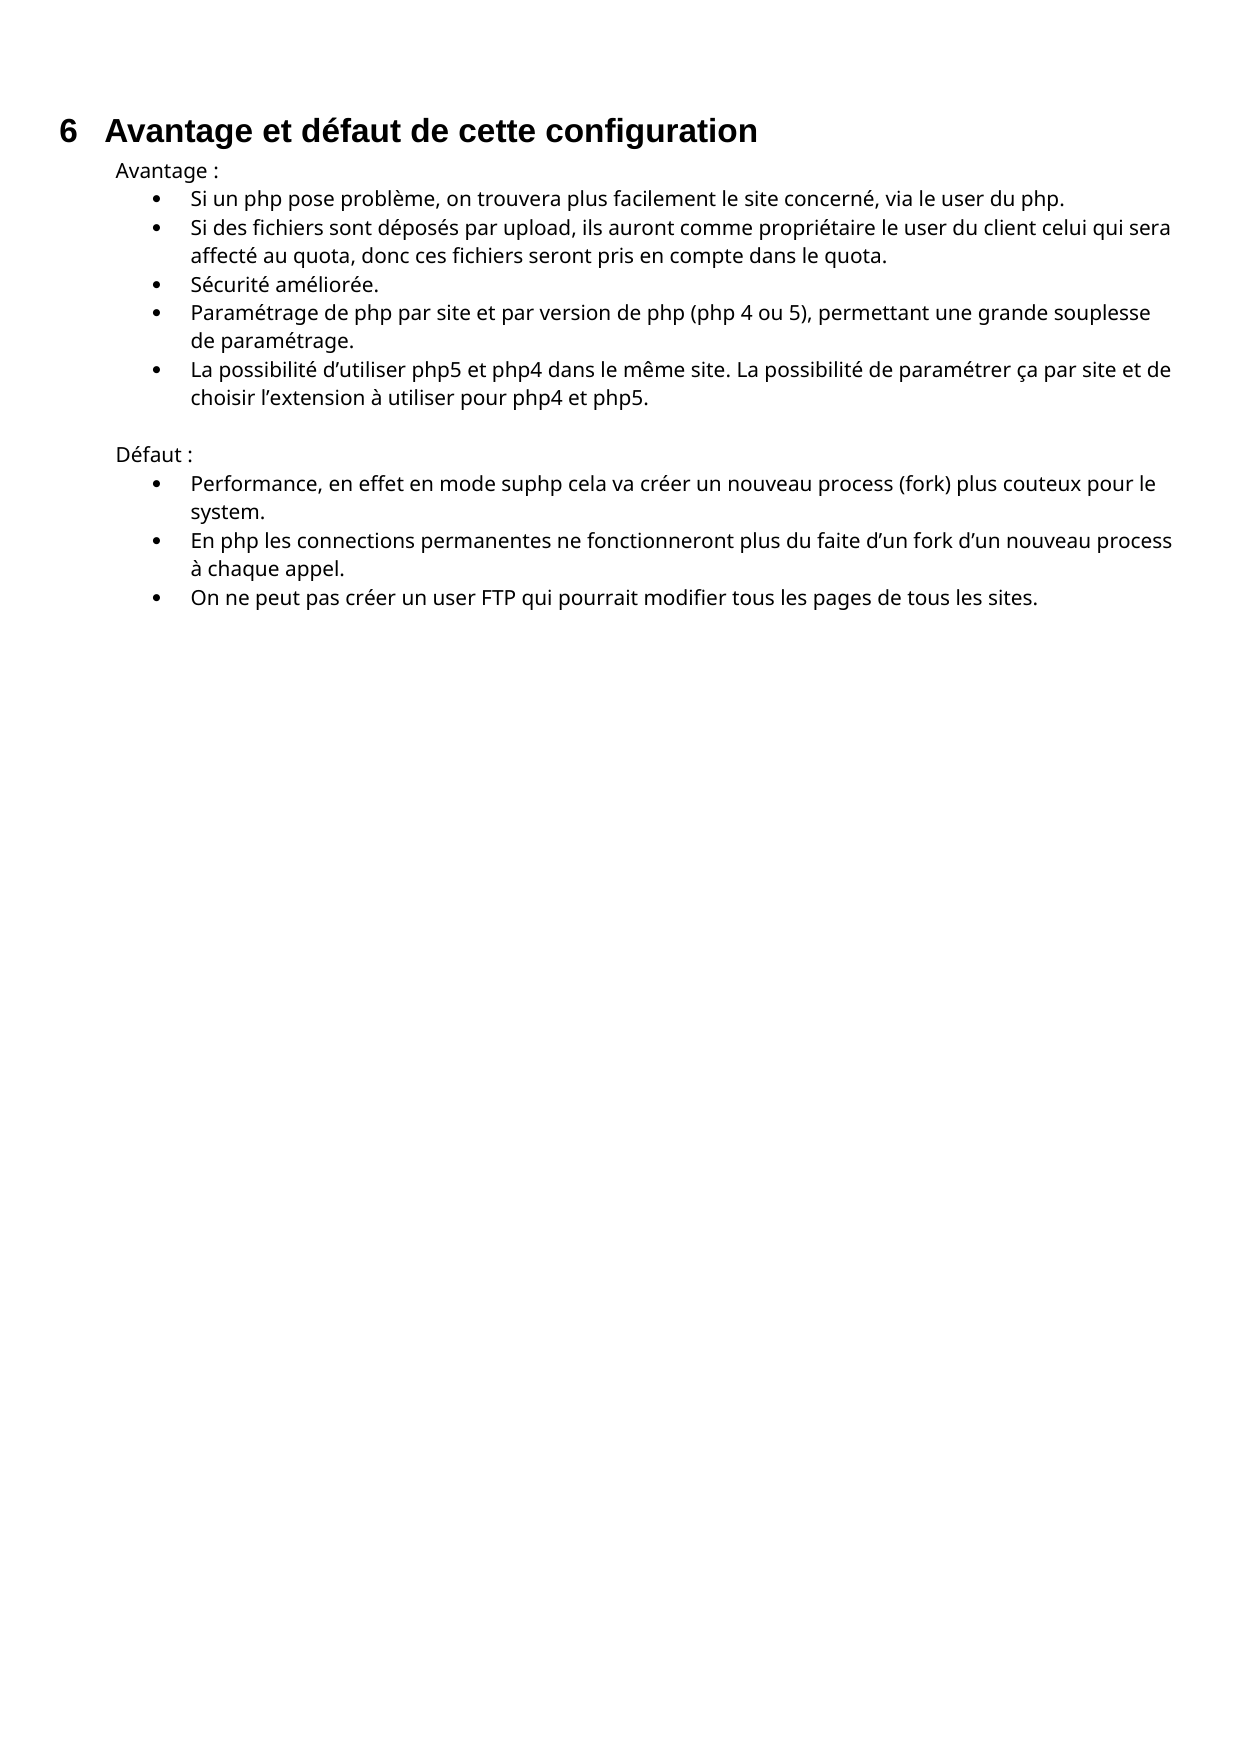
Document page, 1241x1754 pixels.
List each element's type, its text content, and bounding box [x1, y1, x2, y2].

text Défaut : [115, 440, 1181, 469]
list En php les connections permanentes ne fonctionneront plus du faite d’un fork d’un nouveau process à chaque appel. [153, 526, 1181, 583]
list Sécurité améliorée. [153, 270, 1181, 298]
list Si un php pose problème, on trouvera plus facilement le site concerné, via le user du php. [153, 184, 1181, 213]
list Paramétrage de php par site et par version de php (php 4 ou 5), permettant une grande souplesse de paramétrage. [153, 298, 1181, 355]
list La possibilité d’utiliser php5 et php4 dans le même site. La possibilité de paramétrer ça par site et de choisir l’extension à utiliser pour php4 et php5. [153, 355, 1181, 412]
list Performance, en effet en mode suphp cela va créer un nouveau process (fork) plus couteux pour le system. [153, 469, 1181, 526]
list On ne peut pas créer un user FTP qui pourrait modifier tous les pages de tous les sites. [153, 583, 1181, 611]
list Si des fichiers sont déposés par upload, ils auront comme propriétaire le user du client celui qui sera affecté au quota, donc ces fichiers seront pris en compte dans le quota. [153, 213, 1181, 270]
subtitle Avantage et défaut de cette configuration [59, 112, 1181, 150]
text Avantage : [115, 156, 1181, 184]
